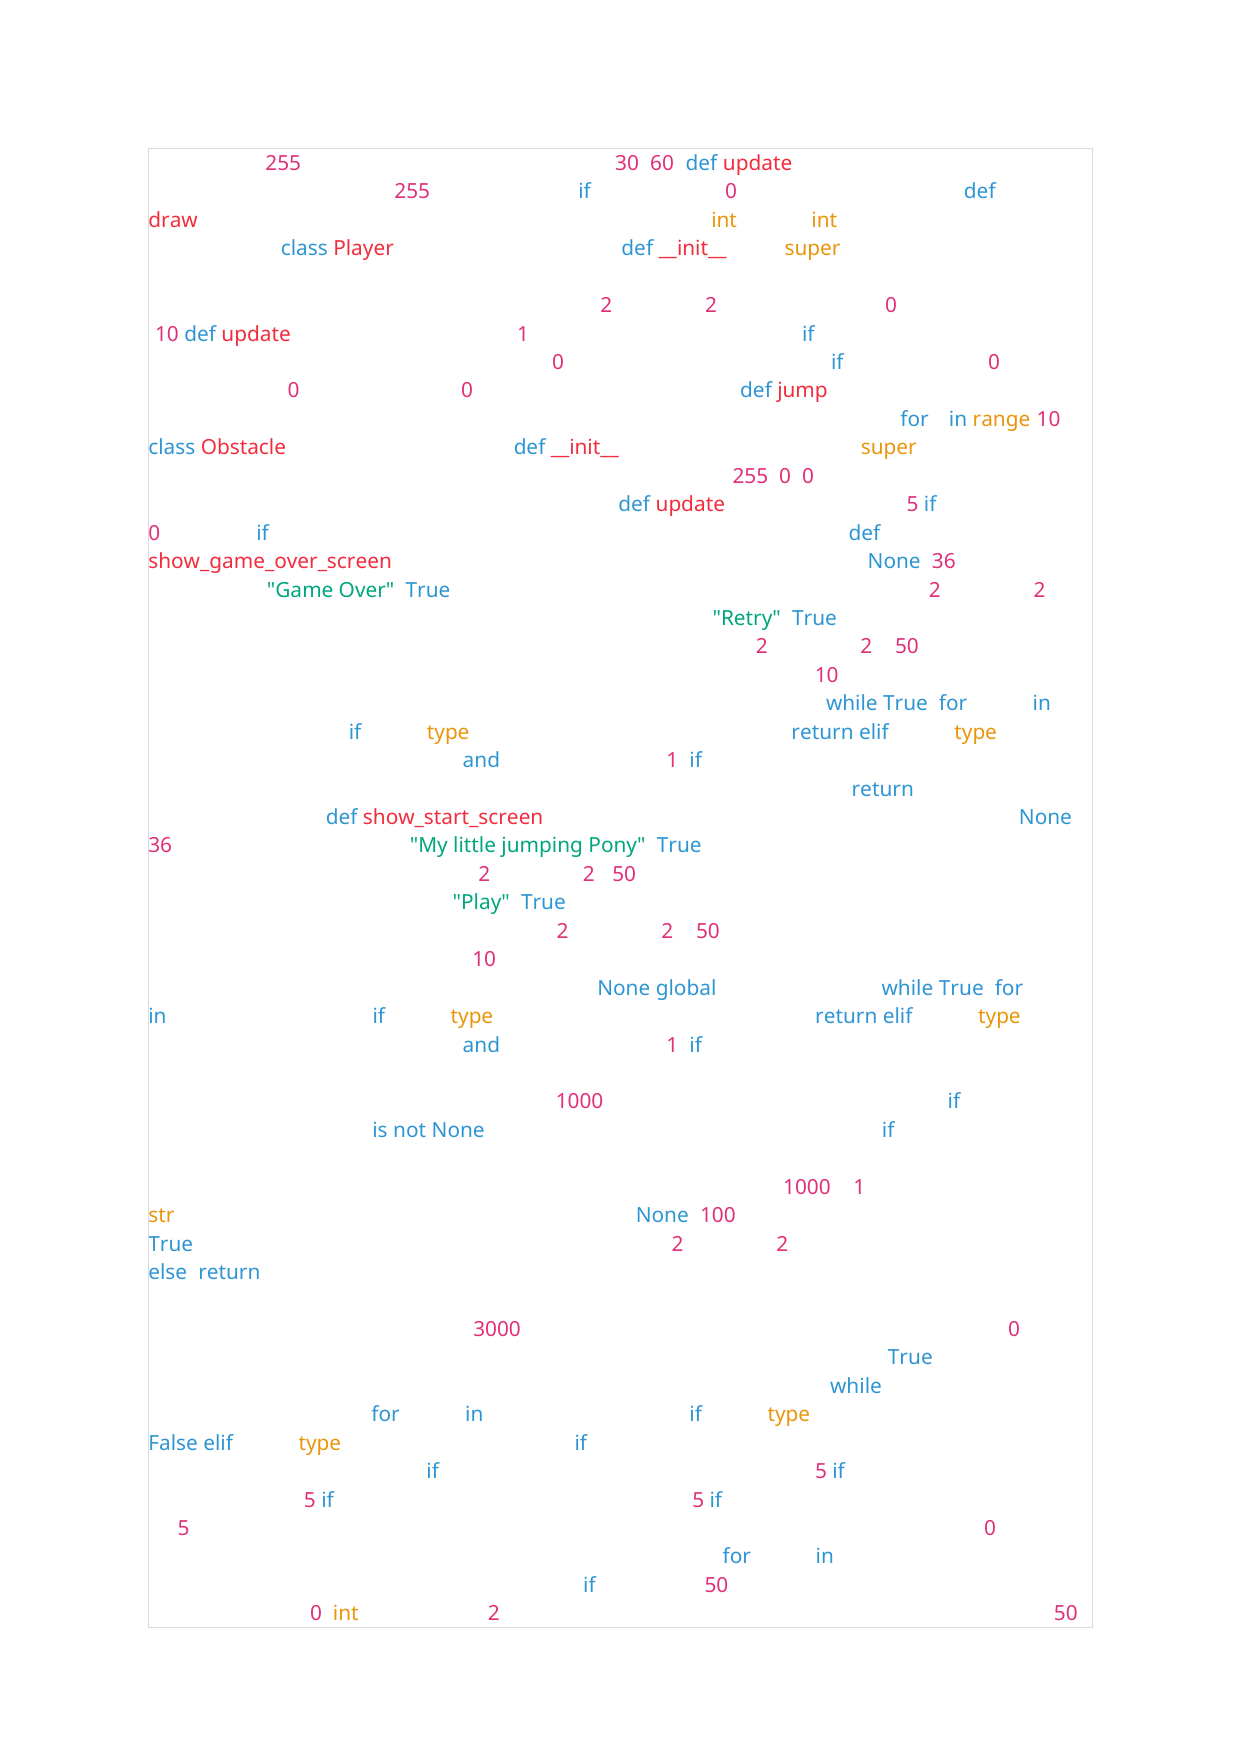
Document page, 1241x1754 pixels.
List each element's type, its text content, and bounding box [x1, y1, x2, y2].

text self.alpha = 255 self.duration = random.randint(30, 60) def update(self): self.x += self.vel_x self.y += self.vel_y self.alpha -= 255 / self.duration if self.alpha <= 0: particles.remove(self) def draw(self, screen): pygame.draw.circle(screen, self.color, (int(self.x), int(self.y)), self.size) # Spielerklasse class Player(pygame.sprite.Sprite): def __init__(self): super().__init__() self.image = pygame.transform.scale(player_image, (player_width, player_height)) self.rect = self.image.get_rect() self.rect.center = (width / 2, height / 2) self.y_velocity = 0 self.jump_power = -10 def update(self): self.y_velocity += 1 self.rect.y += self.y_velocity if self.rect.bottom > height: self.rect.bottom = height self.y_velocity = 0 show_game_over_screen() if self.rect.top < 0: self.rect.top = 0 self.y_velocity = 0 show_game_over_screen() def jump(self): self.y_velocity = self.jump_power particles.extend([Particle(self.rect.centerx, self.rect.centery) for _ in range(10)]) class Obstacle(pygame.sprite.Sprite): def __init__(self, x, y, width, height): super().__init__() self.image = pygame.Surface((width, height)) self.image.fill((255, 0, 0)) self.rect = self.image.get_rect() self.rect.x = x self.rect.y = y def update(self): self.rect.x -= 5 if self.rect.right < 0: self.kill() if self.rect.colliderect(player.rect): show_game_over_screen() def show_game_over_screen(): screen.fill(SKY_BLUE) font = pygame.font.Font(None, 36) text = font.render("Game Over", True, WHITE) text_rect = text.get_rect(center=(width / 2, height / 2)) screen.blit(text, text_rect) retry_button_text = font.render("Retry", True, WHITE) retry_button_rect = retry_button_text.get_rect(center=(width / 2, height / 2 + 50)) pygame.draw.rect(screen, WHITE, retry_button_rect, border_radius=10) screen.blit(retry_button_text, retry_button_rect) pygame.display.flip() while True: for event in pygame.event.get(): if event.type == pygame.QUIT: pygame.quit() return elif event.type == pygame.MOUSEBUTTONDOWN and event.button == 1: if retry_button_rect.collidepoint(event.pos): # Starte einen neuen Versuch return # ... # Im Hauptprogramm: def show_start_screen(): screen.fill(SKY_BLUE) font = pygame.font.Font(None, 36) title_text = font.render("My little jumping Pony", True, WHITE) title_text_rect = title_text.get_rect(center=(width / 2, height / 2 - 50)) screen.blit(title_text, title_text_rect) play_button_text = font.render("Play", True, WHITE) play_button_rect = play_button_text.get_rect(center=(width / 2, height / 2 + 50)) pygame.draw.rect(screen, WHITE, play_button_rect, border_radius=10) screen.blit(play_button_text, play_button_rect) pygame.display.flip() countdown_start_time = None global remaining_time while True: for event in pygame.event.get(): if event.type == pygame.QUIT: pygame.quit() return elif event.type == pygame.MOUSEBUTTONDOWN and event.button == 1: if play_button_rect.collidepoint(event.pos): countdown_start_time = pygame.time.get_ticks() remaining_time = countdown_duration // 1000 # Convert milliseconds to seconds if countdown_start_time is not None: current_time = pygame.time.get_ticks() if current_time - countdown_start_time < countdown_duration: screen.fill(SKY_BLUE) countdown_seconds = (countdown_duration - (current_time - countdown_start_time)) // 1000 + 1 countdown_text = str(countdown_seconds) font = pygame.font.Font(None, 100) text = font.render(countdown_text, True, WHITE) text_rect = text.get_rect(center=(width / 2, height / 2)) screen.blit(text, text_rect) else: return pygame.display.flip() # Spieler erstellen player = Player() all_sprites = pygame.sprite.Group() all_sprites.add(player) obstacles = pygame.sprite.Group() # Countdown-Variablen countdown_duration = 3000 # 3 Sekunden in Millisekunden remaining_time = 0 # Startbildschirm anzeigen show_start_screen() # Hauptprogramm running = True clock = pygame.time.Clock() obstacle_spawn_timer = pygame.time.get_ticks() while running: # Ereignisse überprüfen for event in pygame.event.get(): if event.type == pygame.QUIT: running = False elif event.type == pygame.KEYDOWN: if event.key == pygame.K_SPACE: player.jump() keys = pygame.key.get_pressed() if keys[pygame.K_LEFT]: player.rect.x -= 5 if keys[pygame.K_RIGHT]: player.rect.x += 5 if keys[pygame.K_UP]: player.rect.y -= 5 if keys[pygame.K_DOWN]: player.rect.y += 5 # Hintergrund zeichnen screen.fill(SKY_BLUE) pygame.draw.rect(screen, WHITE, (0, sky_height, width, height - sky_height)) # Wolken zeichnen for cloud in clouds: cloud_x, cloud_y, cloud_speed = cloud cloud_x -= cloud_speed if cloud_x < -50: cloud_x = width cloud_y = random.randint(0, int(sky_height / 2)) pygame.draw.ellipse(screen, WHITE, (cloud_x, cloud_y, 50, [149, 149, 1092, 1627]
